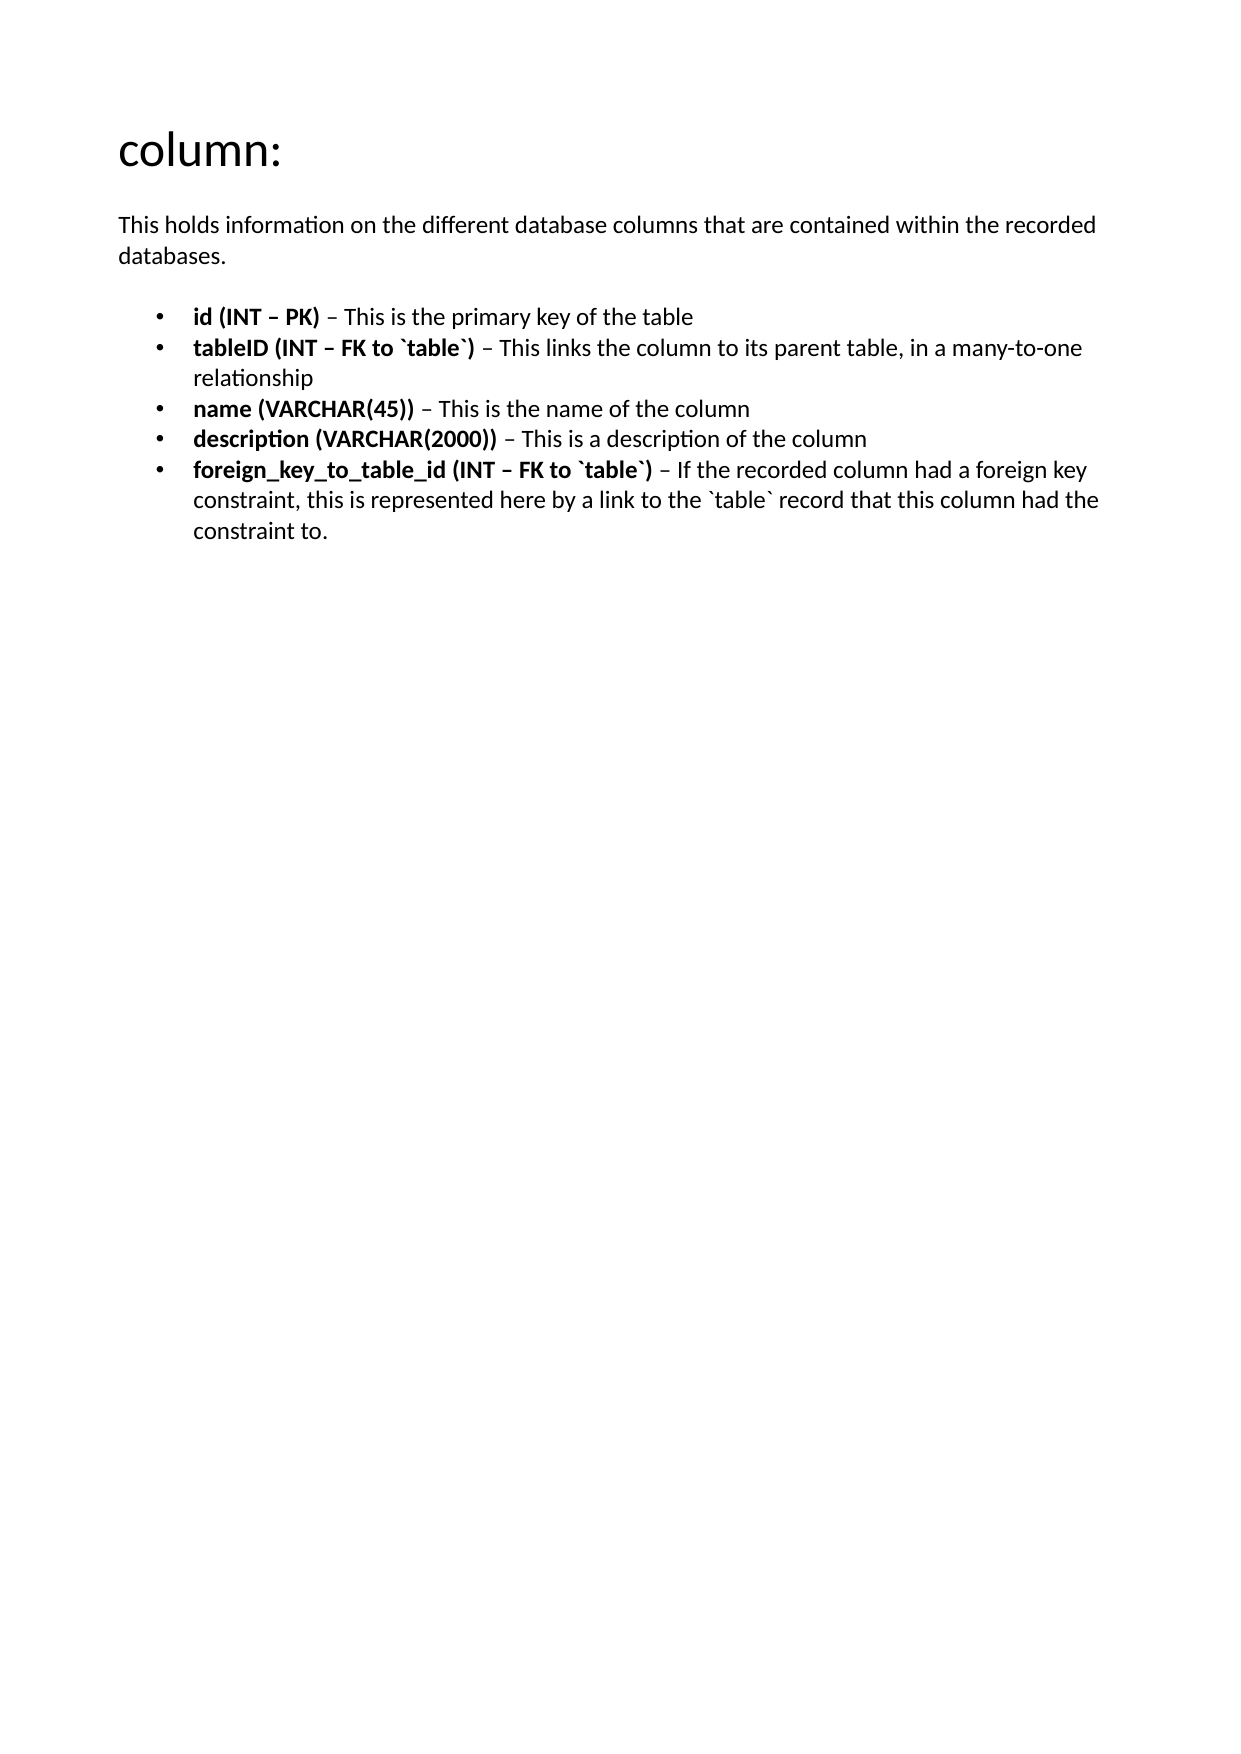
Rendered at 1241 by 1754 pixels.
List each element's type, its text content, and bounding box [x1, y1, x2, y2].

list name (VARCHAR(45)) – This is the name of the column [156, 393, 1122, 423]
list description (VARCHAR(2000)) – This is a description of the column [156, 423, 1122, 454]
text column: [118, 118, 1122, 179]
list tableID (INT – FK to `table`) – This links the column to its parent table, in a many-to-one relationship [156, 332, 1122, 393]
list foreign_key_to_table_id (INT – FK to `table`) – If the recorded column had a foreign key constraint, this is represented here by a link to the `table` record that this column had the constraint to. [156, 454, 1122, 545]
text This holds information on the different database columns that are contained within the recorded databases. [118, 210, 1122, 271]
list id (INT – PK) – This is the primary key of the table [156, 301, 1122, 332]
